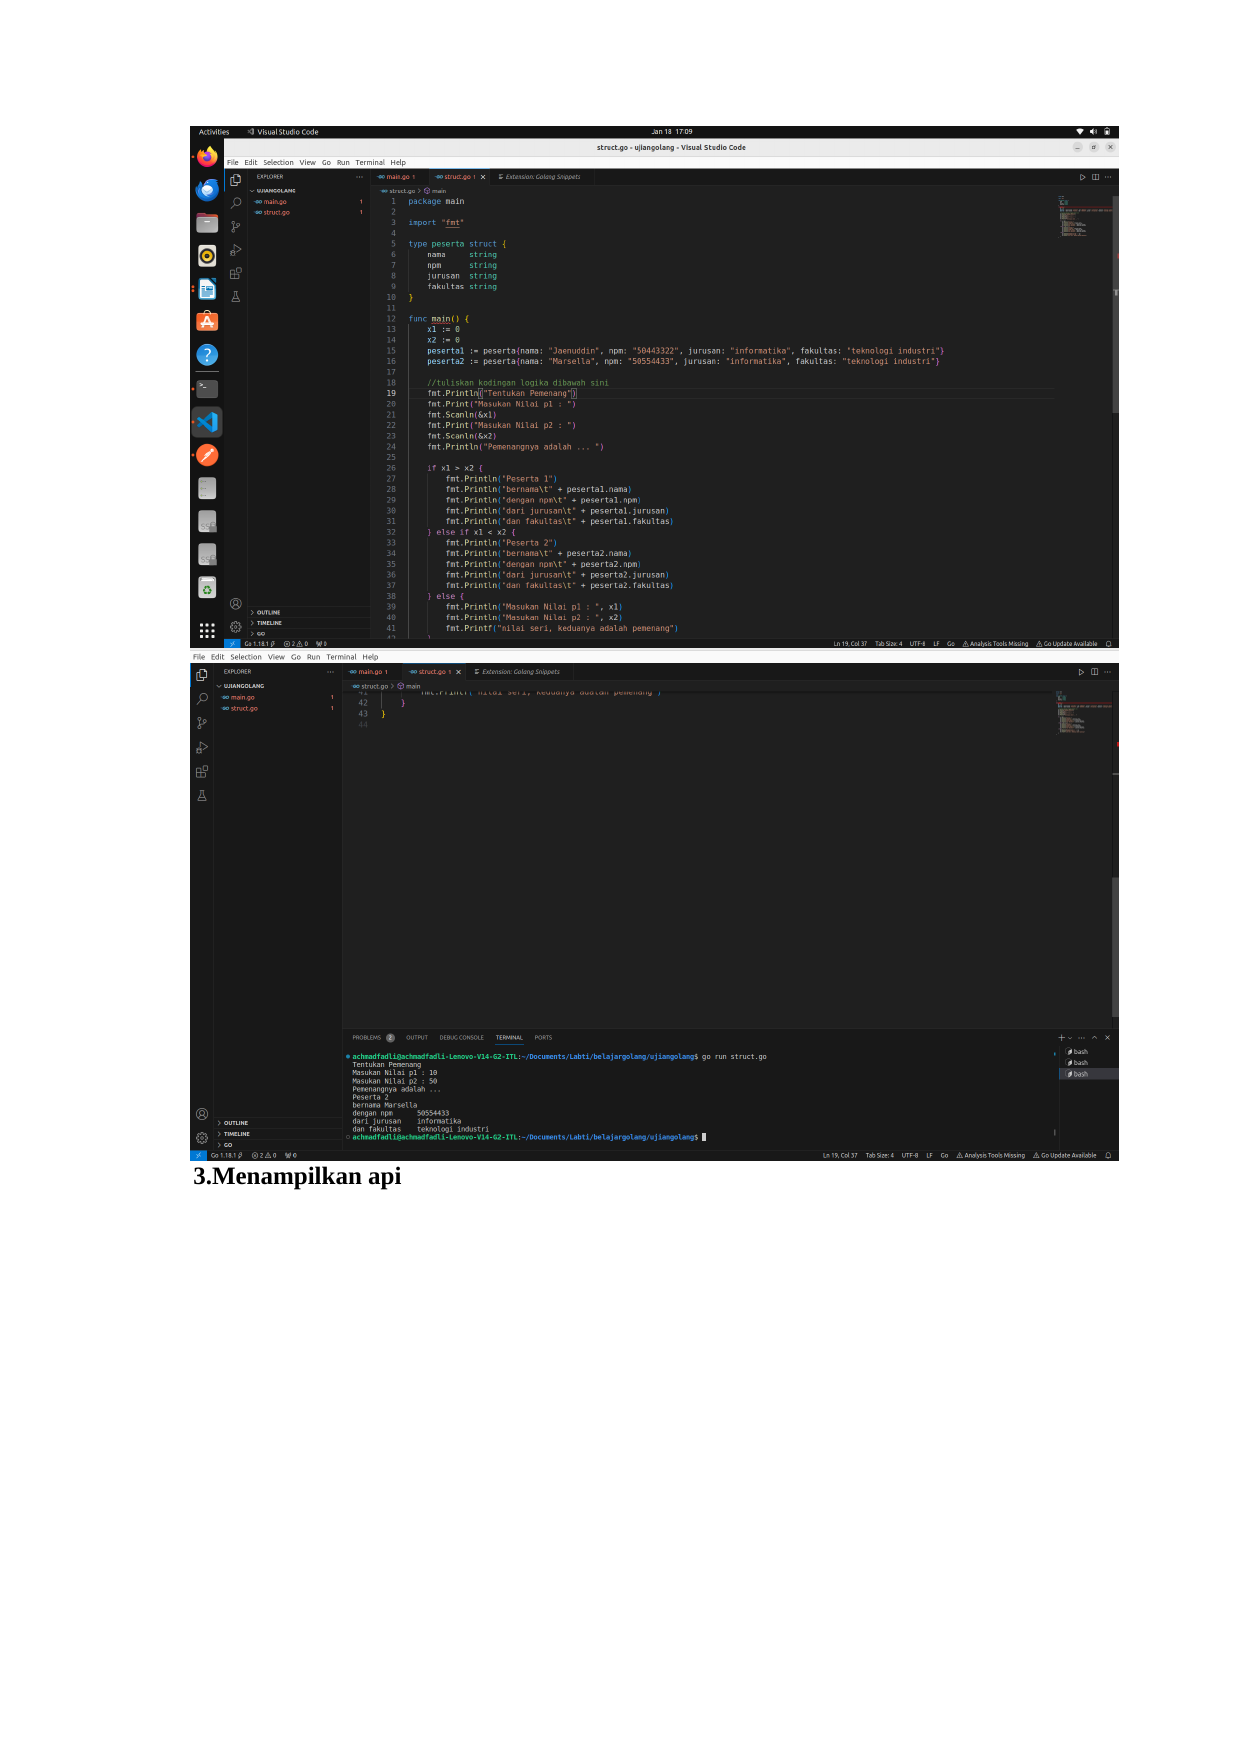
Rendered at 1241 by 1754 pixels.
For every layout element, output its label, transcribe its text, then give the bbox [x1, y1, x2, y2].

list 3.Menampilkan api [193, 118, 1122, 1189]
picture [190, 126, 1119, 1161]
